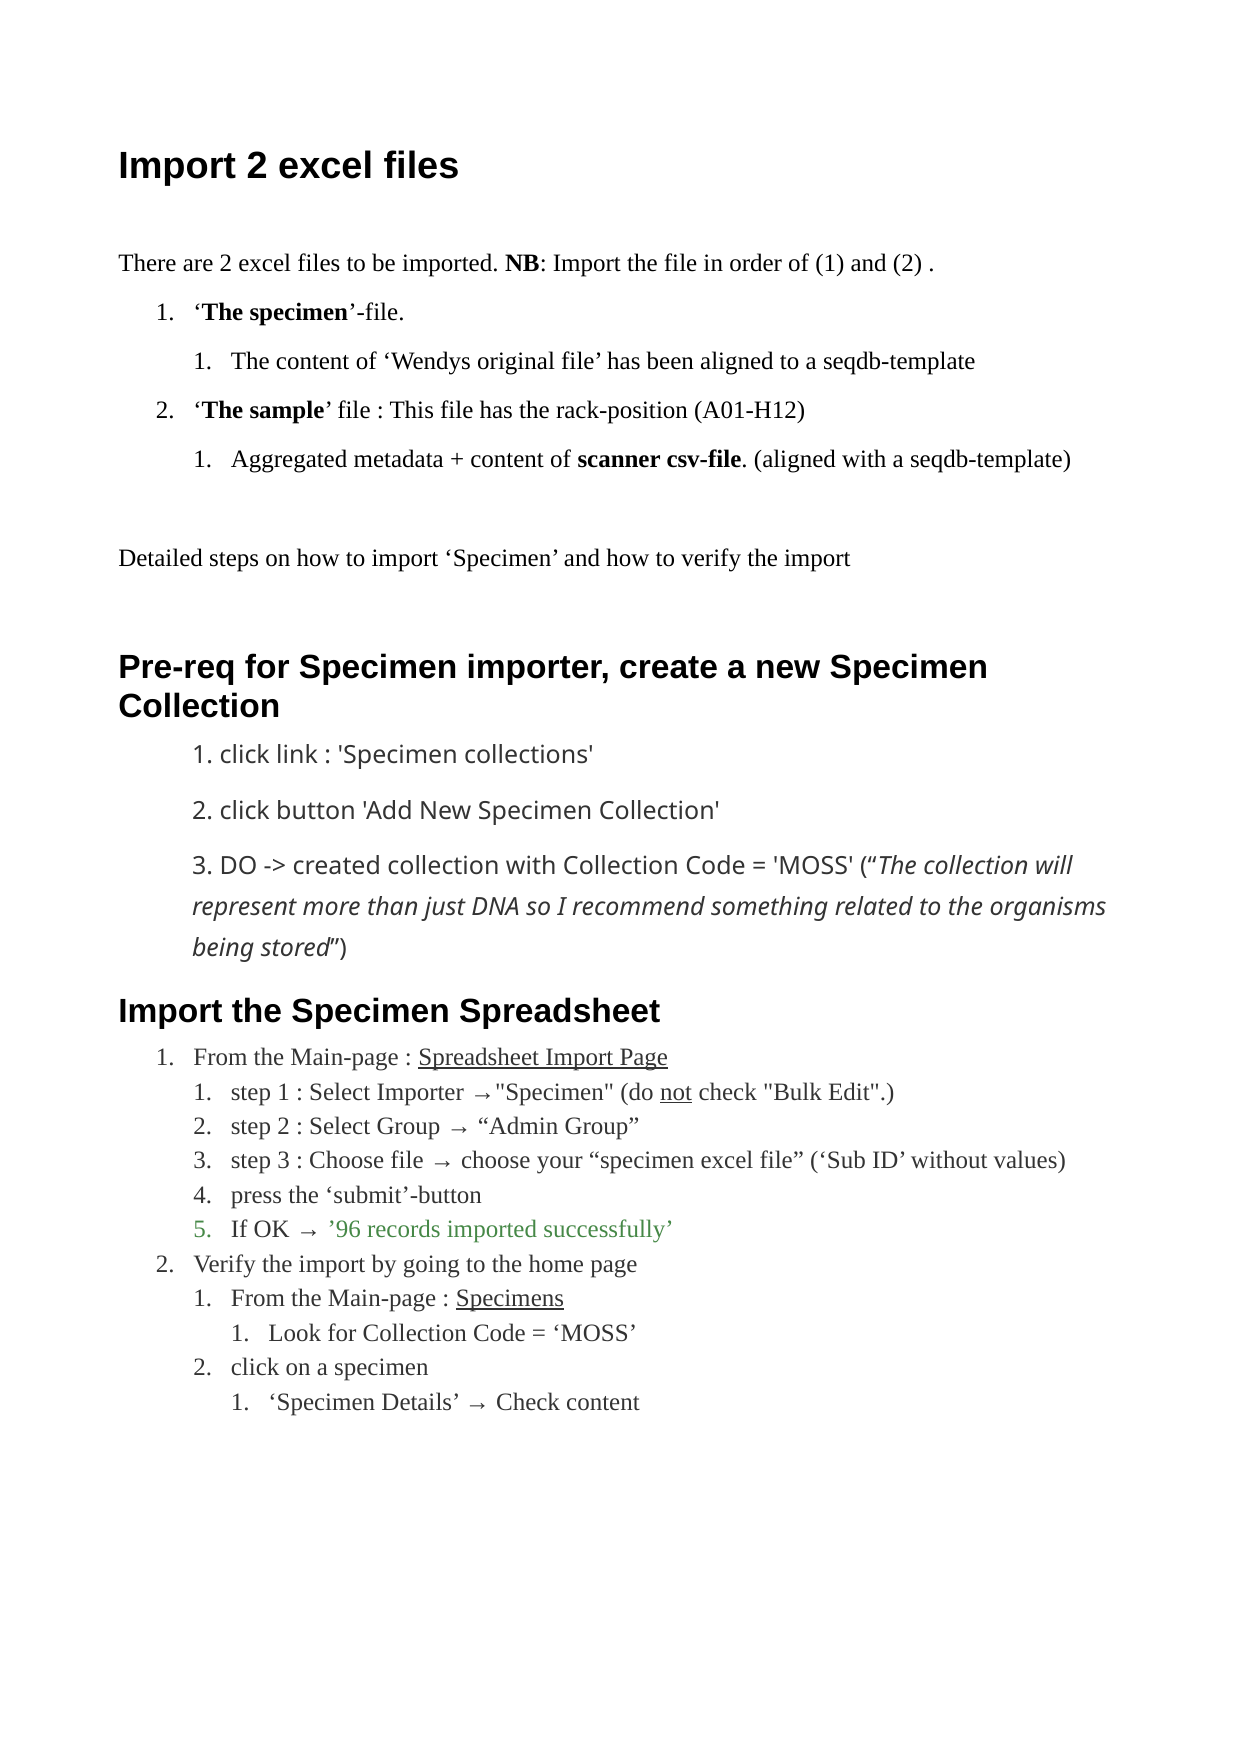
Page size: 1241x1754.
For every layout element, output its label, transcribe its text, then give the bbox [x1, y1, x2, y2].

list Verify the import by going to the home page [156, 1249, 1122, 1278]
list ‘Specimen Details’ → Check content [231, 1387, 1122, 1416]
list step 1 : Select Importer →"Specimen" (do not check "Bulk Edit".) [193, 1077, 1122, 1105]
list ‘The sample’ file : This file has the rack-position (A01-H12) [156, 396, 1122, 424]
list step 2 : Select Group → “Admin Group” [193, 1111, 1122, 1140]
text Detailed steps on how to import ‘Specimen’ and how to verify the import [118, 543, 1122, 571]
list The content of ‘Wendys original file’ has been aligned to a seqdb-template [193, 346, 1122, 375]
list ‘The specimen’-file. [156, 297, 1122, 326]
list Look for Collection Code = ‘MOSS’ [231, 1318, 1122, 1347]
subtitle Pre-req for Specimen importer, create a new Specimen Collection [118, 647, 1122, 724]
subtitle Import the Specimen Spreadsheet [118, 991, 1122, 1030]
text There are 2 excel files to be imported. NB: Import the file in order of (1) and (2) . [118, 248, 1122, 277]
list Aggregated metadata + content of scanner csv-file. (aligned with a seqdb-template) [193, 444, 1122, 473]
list click button 'Add New Specimen Collection' [118, 792, 1122, 826]
list From the Main-page : Specimens [193, 1283, 1122, 1312]
subtitle Import 2 excel files [118, 143, 1122, 187]
list press the ‘submit’-button [193, 1180, 1122, 1209]
list DO -> created collection with Collection Code = 'MOSS' (“The collection will represent more than just DNA so I recommend something related to the organisms being stored”) [118, 848, 1122, 963]
list click link : 'Specimen collections' [118, 737, 1122, 771]
list click on a specimen [193, 1352, 1122, 1381]
list From the Main-page : Spreadsheet Import Page [156, 1042, 1122, 1071]
list step 3 : Choose file → choose your “specimen excel file” (‘Sub ID’ without values) [193, 1146, 1122, 1174]
list If OK → ’96 records imported successfully’ [193, 1214, 1122, 1243]
